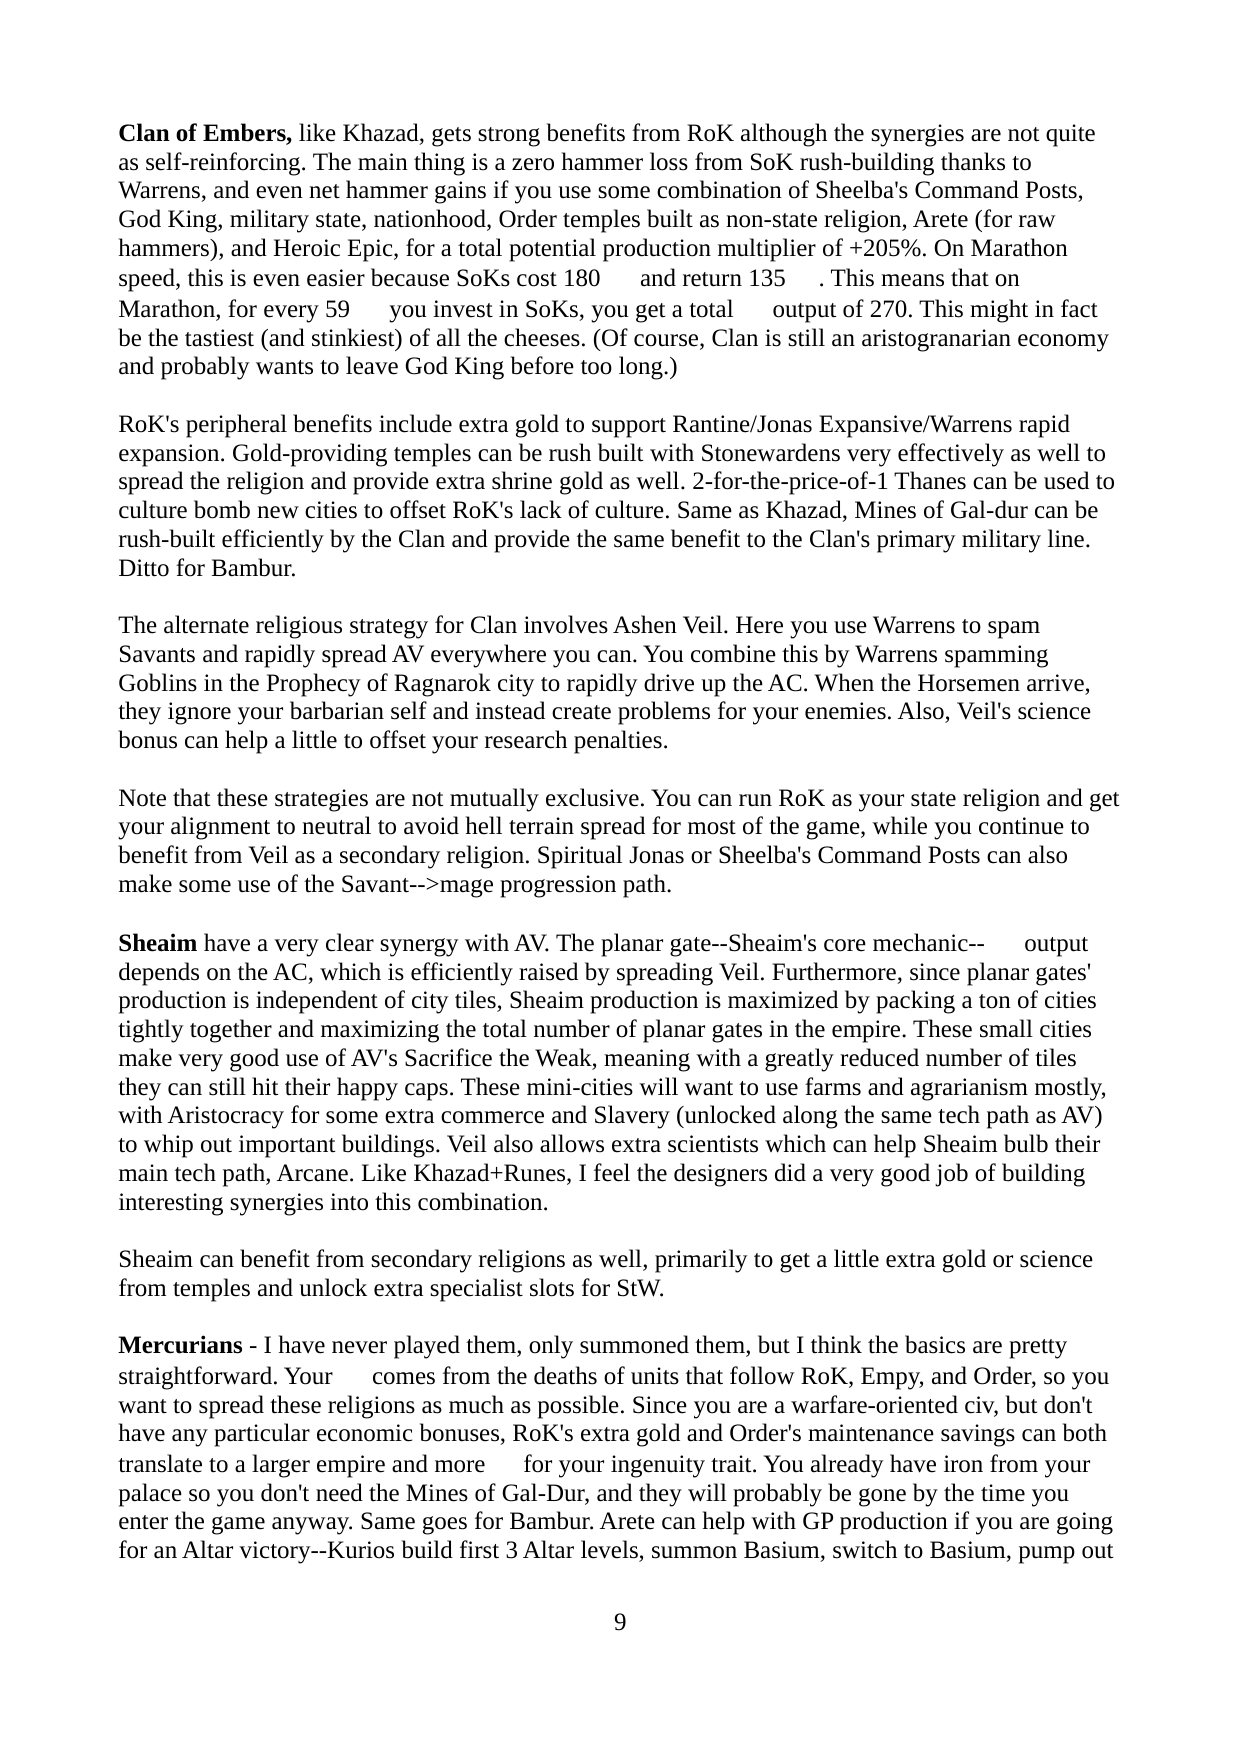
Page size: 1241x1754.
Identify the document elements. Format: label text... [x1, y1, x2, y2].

text Mercurians - I have never played them, only summoned them, but I think the basics are pretty straightforward. Your comes from the deaths of units that follow RoK, Empy, and Order, so you want to spread these religions as much as possible. Since you are a warfare-oriented civ, but don't have any particular economic bonuses, RoK's extra gold and Order's maintenance savings can both translate to a larger empire and more for your ingenuity trait. You already have iron from your palace so you don't need the Mines of Gal-Dur, and they will probably be gone by the time you enter the game anyway. Same goes for Bambur. Arete can help with GP production if you are going for an Altar victory--Kurios build first 3 Altar levels, summon Basium, switch to Basium, pump out [118, 1331, 1122, 1564]
text Clan of Embers, like Khazad, gets strong benefits from RoK although the synergies are not quite as self-reinforcing. The main thing is a zero hammer loss from SoK rush-building thanks to Warrens, and even net hammer gains if you use some combination of Sheelba's Command Posts, God King, military state, nationhood, Order temples built as non-state religion, Arete (for raw hammers), and Heroic Epic, for a total potential production multiplier of +205%. On Marathon speed, this is even easier because SoKs cost 180 and return 135 . This means that on Marathon, for every 59 you invest in SoKs, you get a total output of 270. This might in fact be the tastiest (and stinkiest) of all the cheeses. (Of course, Clan is still an aristogranarian economy and probably wants to leave God King before too long.) RoK's peripheral benefits include extra gold to support Rantine/Jonas Expansive/Warrens rapid expansion. Gold-providing temples can be rush built with Stonewardens very effectively as well to spread the religion and provide extra shrine gold as well. 2-for-the-price-of-1 Thanes can be used to culture bomb new cities to offset RoK's lack of culture. Same as Khazad, Mines of Gal-dur can be rush-built efficiently by the Clan and provide the same benefit to the Clan's primary military line. Ditto for Bambur. The alternate religious strategy for Clan involves Ashen Veil. Here you use Warrens to spam Savants and rapidly spread AV everywhere you can. You combine this by Warrens spamming Goblins in the Prophecy of Ragnarok city to rapidly drive up the AC. When the Horsemen arrive, they ignore your barbarian self and instead create problems for your enemies. Also, Veil's science bonus can help a little to offset your research penalties. Note that these strategies are not mutually exclusive. You can run RoK as your state religion and get your alignment to neutral to avoid hell terrain spread for most of the game, while you continue to benefit from Veil as a secondary religion. Spiritual Jonas or Sheelba's Command Posts can also make some use of the Savant-->mage progression path. Sheaim have a very clear synergy with AV. The planar gate--Sheaim's core mechanic-- output depends on the AC, which is efficiently raised by spreading Veil. Furthermore, since planar gates' production is independent of city tiles, Sheaim production is maximized by packing a ton of cities tightly together and maximizing the total number of planar gates in the empire. These small cities make very good use of AV's Sacrifice the Weak, meaning with a greatly reduced number of tiles they can still hit their happy caps. These mini-cities will want to use farms and agrarianism mostly, with Aristocracy for some extra commerce and Slavery (unlocked along the same tech path as AV) to whip out important buildings. Veil also allows extra scientists which can help Sheaim bulb their main tech path, Arcane. Like Khazad+Runes, I feel the designers did a very good job of building interesting synergies into this combination. Sheaim can benefit from secondary religions as well, primarily to get a little extra gold or science from temples and unlock extra specialist slots for StW. [118, 118, 1122, 1302]
